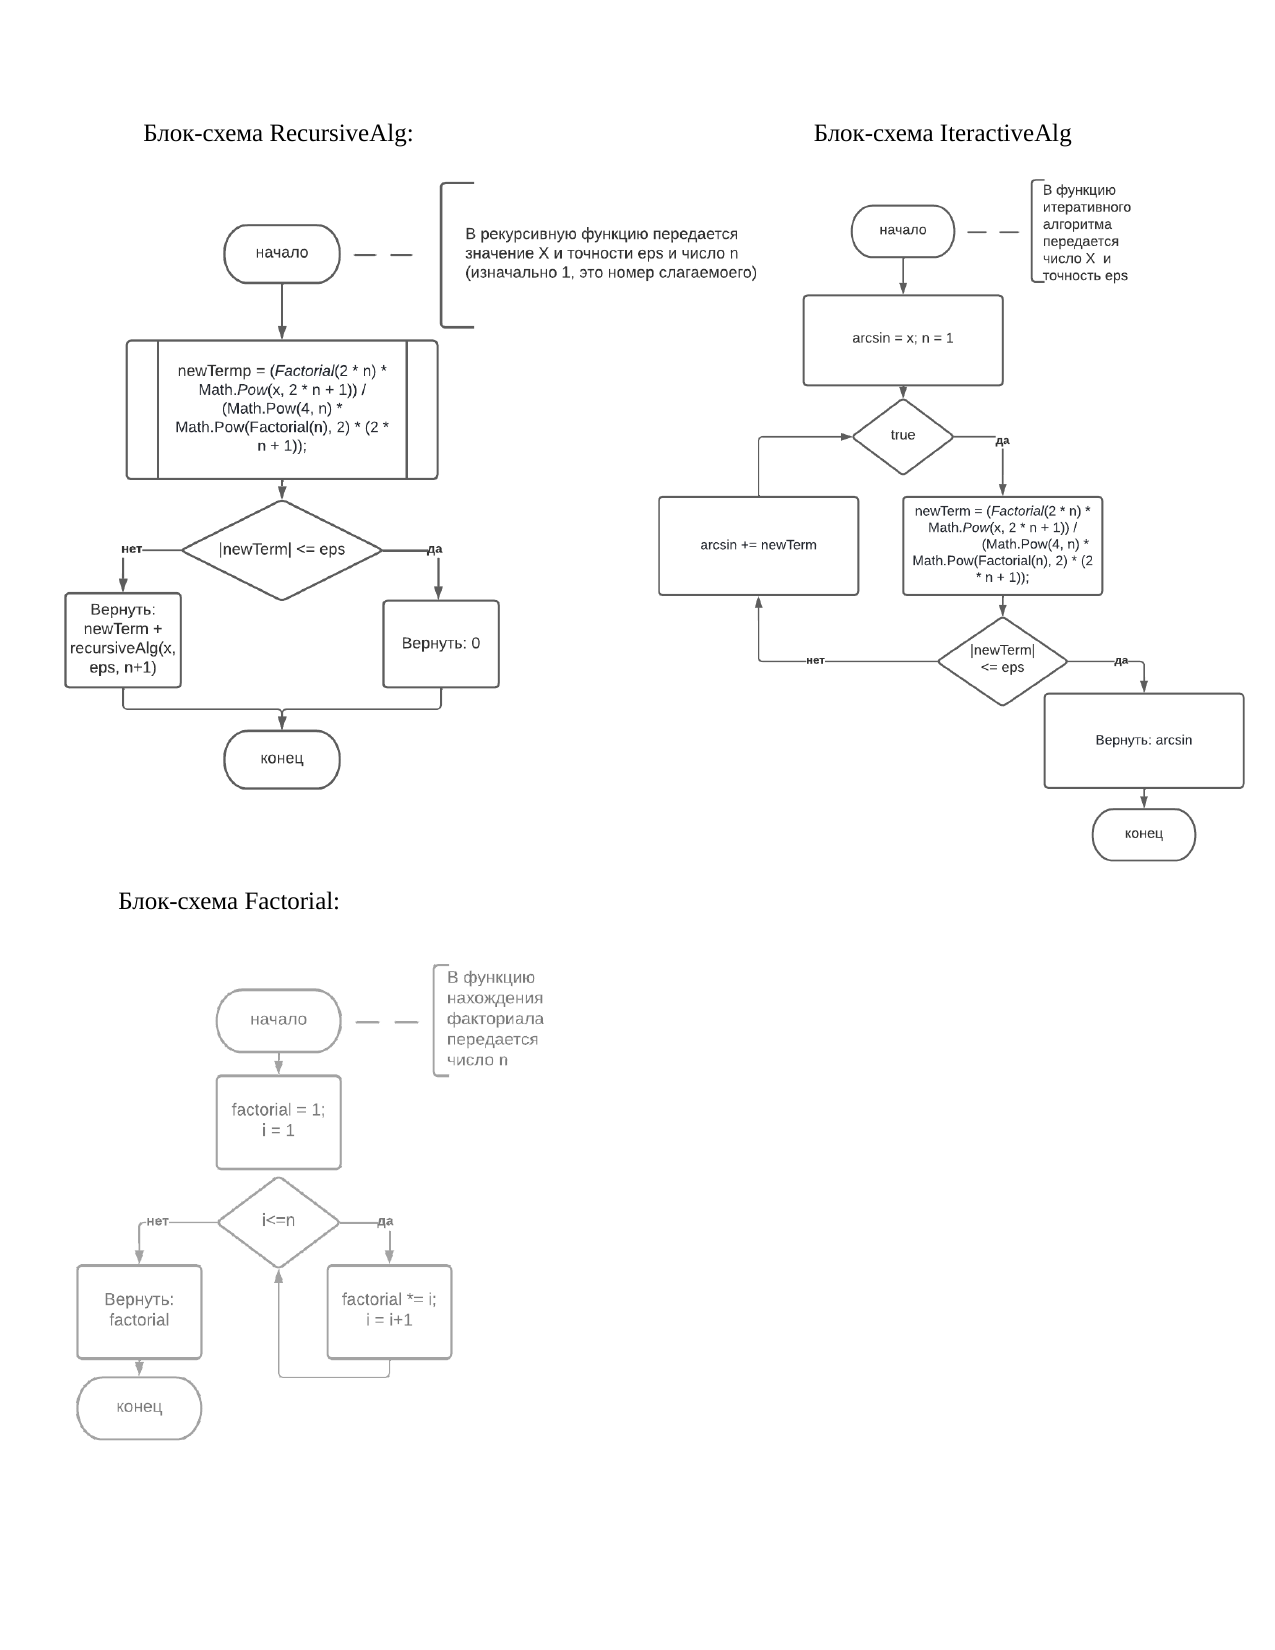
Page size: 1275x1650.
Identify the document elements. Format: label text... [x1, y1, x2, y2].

text [118, 147, 1157, 154]
picture [46, 935, 619, 1470]
picture [36, 154, 1269, 886]
text Блок-схема RecursiveAlg: Блок-схема IteractiveAlg [118, 118, 1157, 147]
text Блок-схема Factorial: [118, 818, 1157, 915]
